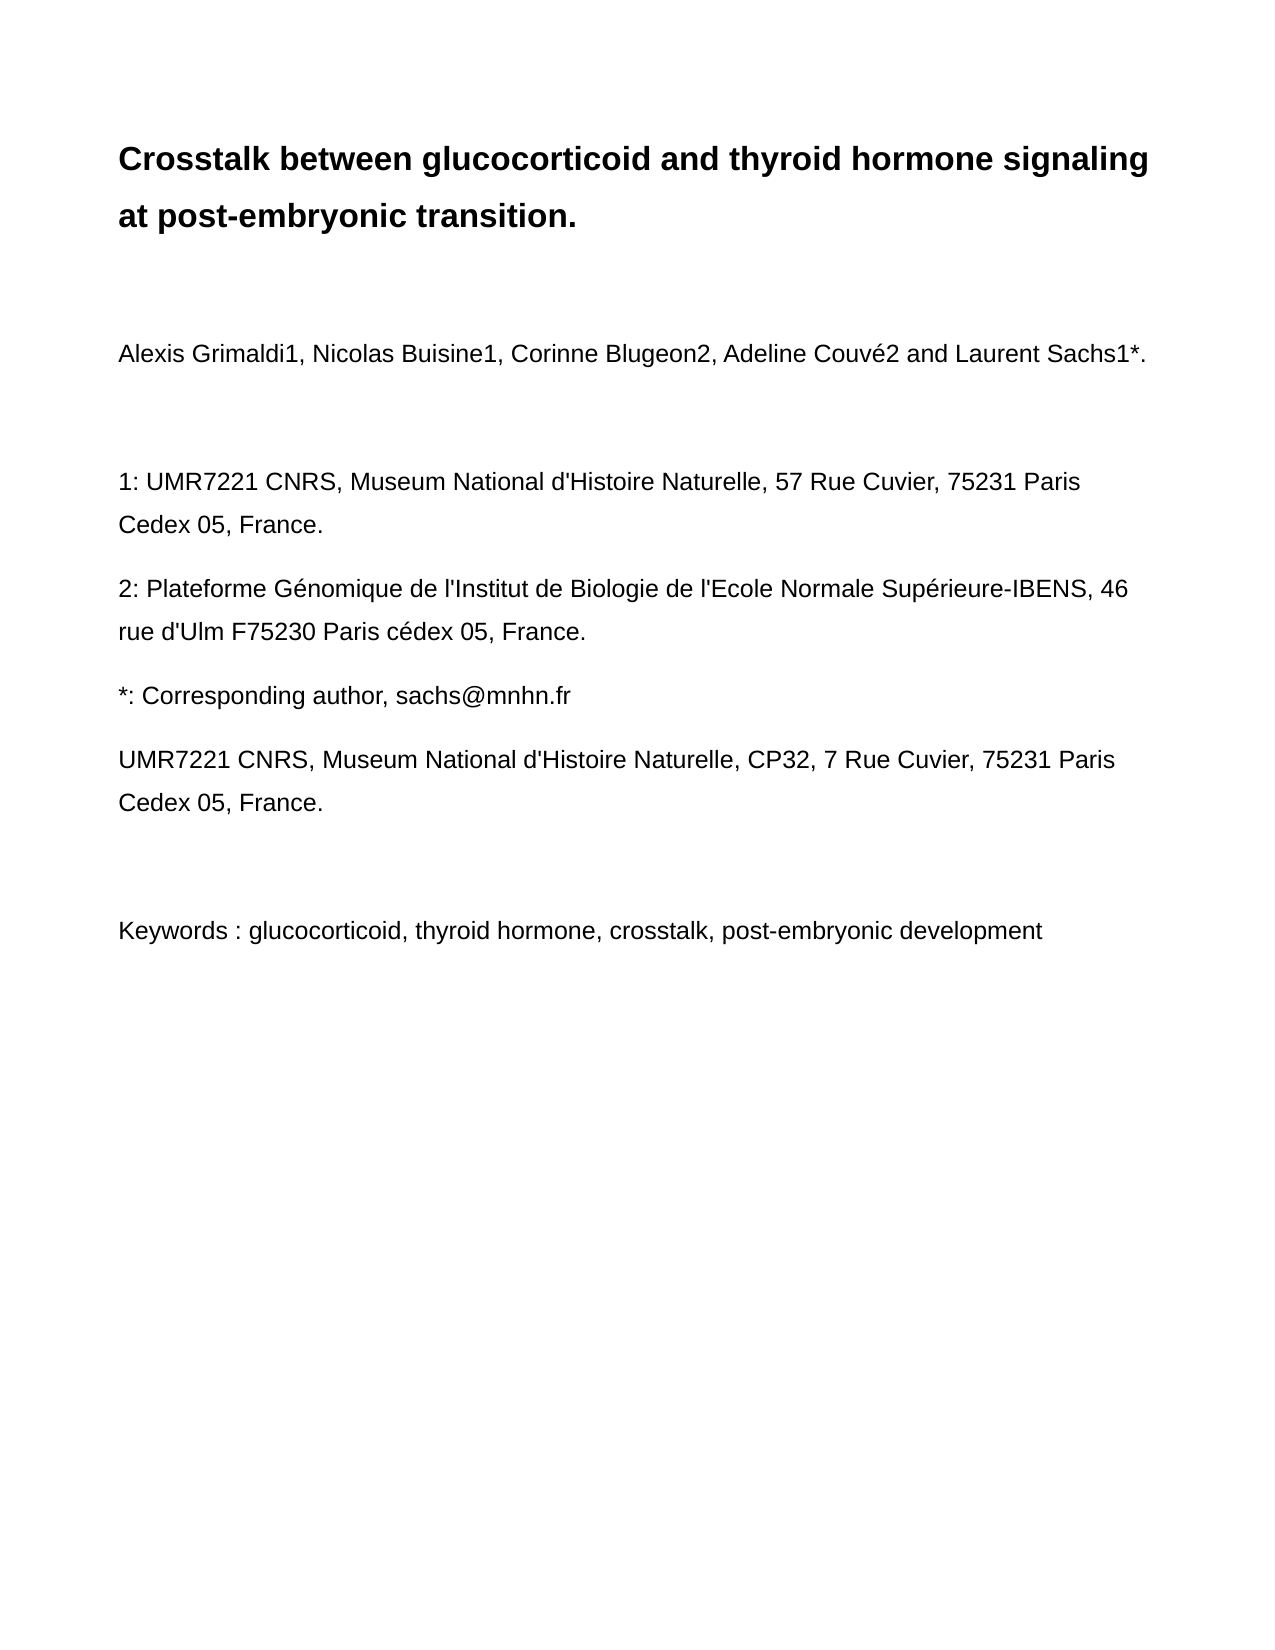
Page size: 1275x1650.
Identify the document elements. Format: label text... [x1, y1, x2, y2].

subtitle Keywords : glucocorticoid, thyroid hormone, crosstalk, post-embryonic development [118, 916, 1157, 945]
subtitle *: Corresponding author, sachs@mnhn.fr [118, 681, 1157, 710]
subtitle 2: Plateforme Génomique de l'Institut de Biologie de l'Ecole Normale Supérieure-IBENS, 46 rue d'Ulm F75230 Paris cédex 05, France. [118, 574, 1157, 646]
subtitle Alexis Grimaldi1, Nicolas Buisine1, Corinne Blugeon2, Adeline Couvé2 and Laurent Sachs1*. [118, 339, 1157, 368]
subtitle UMR7221 CNRS, Museum National d'Histoire Naturelle, CP32, 7 Rue Cuvier, 75231 Paris Cedex 05, France. [118, 745, 1157, 817]
subtitle 1: UMR7221 CNRS, Museum National d'Histoire Naturelle, 57 Rue Cuvier, 75231 Paris Cedex 05, France. [118, 467, 1157, 539]
subtitle Crosstalk between glucocorticoid and thyroid hormone signaling at post-embryonic transition. [118, 139, 1157, 235]
